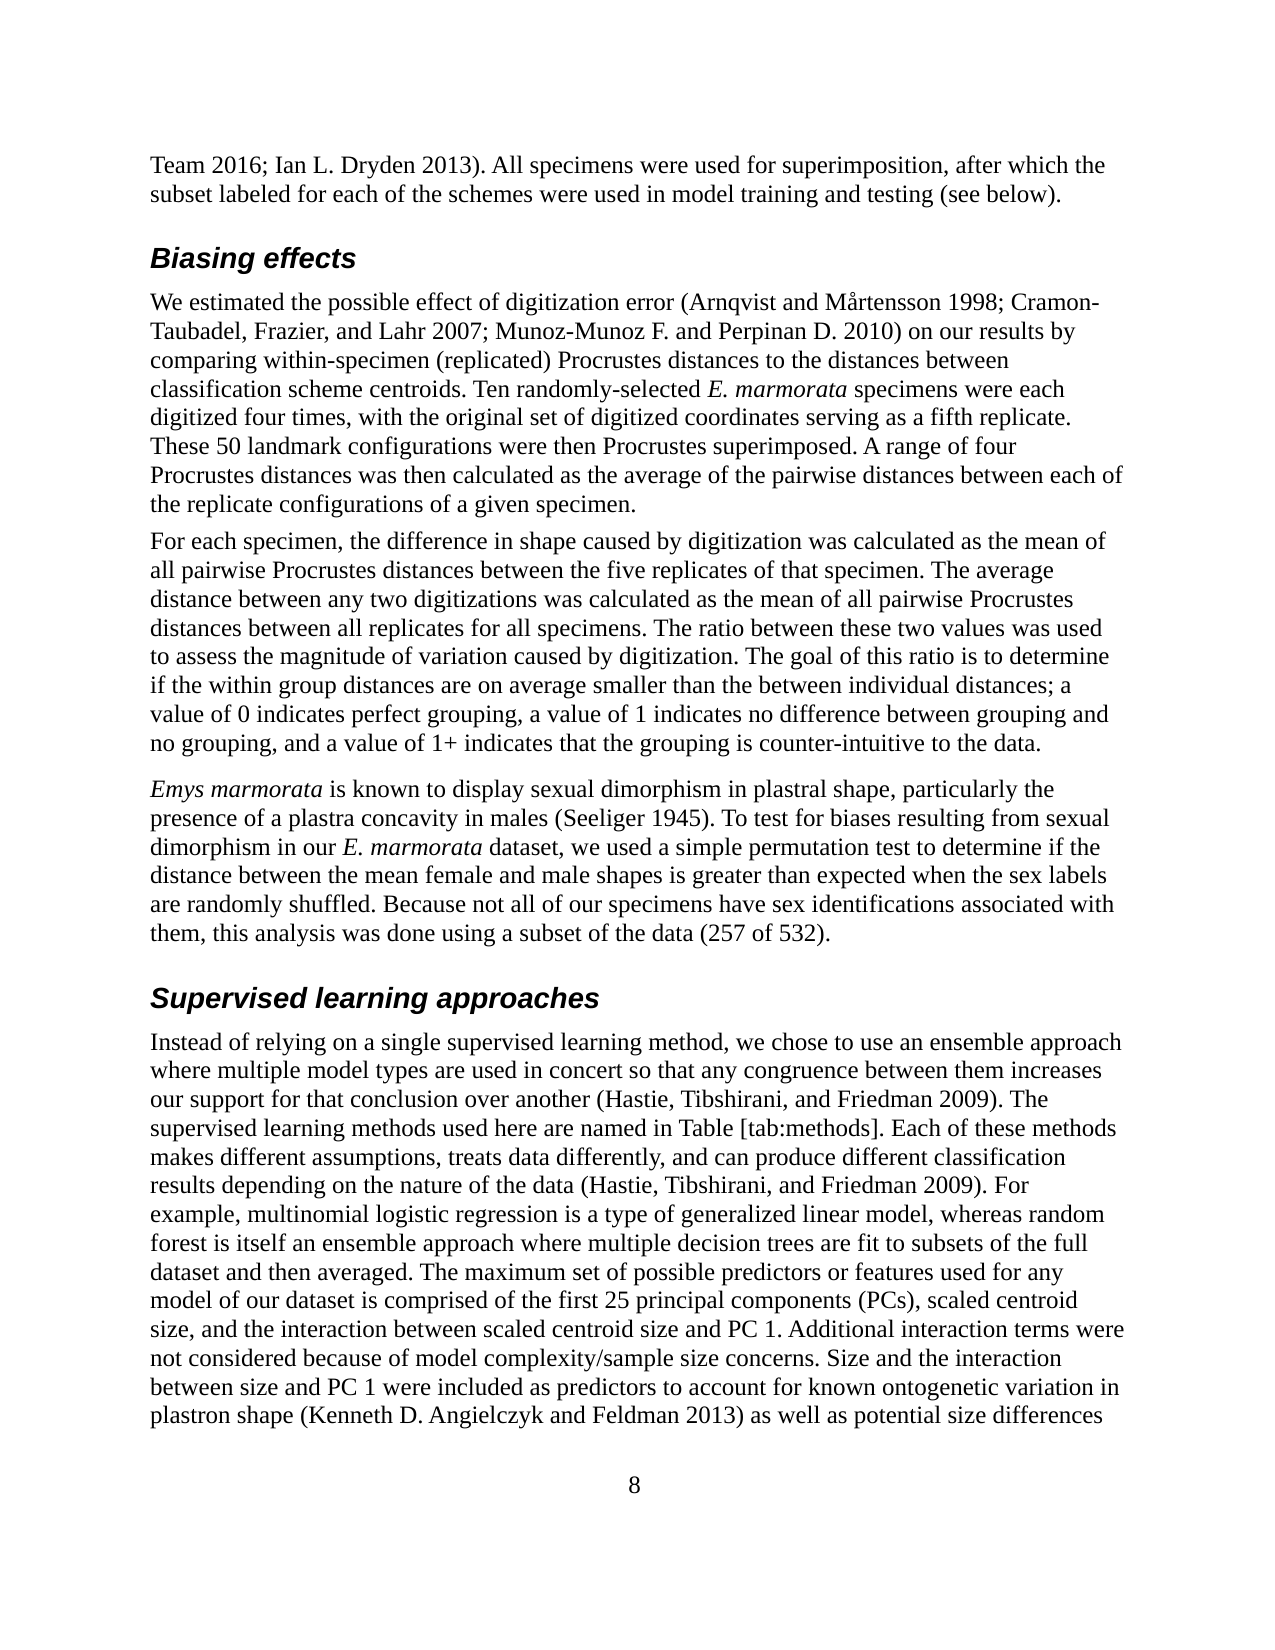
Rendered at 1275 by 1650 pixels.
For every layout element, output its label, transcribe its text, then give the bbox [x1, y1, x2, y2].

text Instead of relying on a single supervised learning method, we chose to use an ensemble approach where multiple model types are used in concert so that any congruence between them increases our support for that conclusion over another (Hastie, Tibshirani, and Friedman 2009). The supervised learning methods used here are named in Table [tab:methods]. Each of these methods makes different assumptions, treats data differently, and can produce different classification results depending on the nature of the data (Hastie, Tibshirani, and Friedman 2009). For example, multinomial logistic regression is a type of generalized linear model, whereas random forest is itself an ensemble approach where multiple decision trees are fit to subsets of the full dataset and then averaged. The maximum set of possible predictors or features used for any model of our dataset is comprised of the first 25 principal components (PCs), scaled centroid size, and the interaction between scaled centroid size and PC 1. Additional interaction terms were not considered because of model complexity/sample size concerns. Size and the interaction between size and PC 1 were included as predictors to account for known ontogenetic variation in plastron shape (Kenneth D. Angielczyk and Feldman 2013) as well as potential size differences [150, 1027, 1125, 1429]
text For each specimen, the difference in shape caused by digitization was calculated as the mean of all pairwise Procrustes distances between the five replicates of that specimen. The average distance between any two digitizations was calculated as the mean of all pairwise Procrustes distances between all replicates for all specimens. The ratio between these two values was used to assess the magnitude of variation caused by digitization. The goal of this ratio is to determine if the within group distances are on average smaller than the between individual distances; a value of 0 indicates perfect grouping, a value of 1 indicates no difference between grouping and no grouping, and a value of 1+ indicates that the grouping is counter-intuitive to the data. [150, 526, 1125, 756]
subtitle Biasing effects [150, 241, 1125, 275]
text We estimated the possible effect of digitization error (Arnqvist and Mårtensson 1998; Cramon-Taubadel, Frazier, and Lahr 2007; Munoz-Munoz F. and Perpinan D. 2010) on our results by comparing within-specimen (replicated) Procrustes distances to the distances between classification scheme centroids. Ten randomly-selected E. marmorata specimens were each digitized four times, with the original set of digitized coordinates serving as a fifth replicate. These 50 landmark configurations were then Procrustes superimposed. A range of four Procrustes distances was then calculated as the average of the pairwise distances between each of the replicate configurations of a given specimen. [150, 287, 1125, 517]
subtitle Supervised learning approaches [150, 981, 1125, 1014]
text Team 2016; Ian L. Dryden 2013). All specimens were used for superimposition, after which the subset labeled for each of the schemes were used in model training and testing (see below). [150, 150, 1125, 207]
text Emys marmorata is known to display sexual dimorphism in plastral shape, particularly the presence of a plastra concavity in males (Seeliger 1945). To test for biases resulting from sexual dimorphism in our E. marmorata dataset, we used a simple permutation test to determine if the distance between the mean female and male shapes is greater than expected when the sex labels are randomly shuffled. Because not all of our specimens have sex identifications associated with them, this analysis was done using a subset of the data (257 of 532). [150, 774, 1125, 947]
